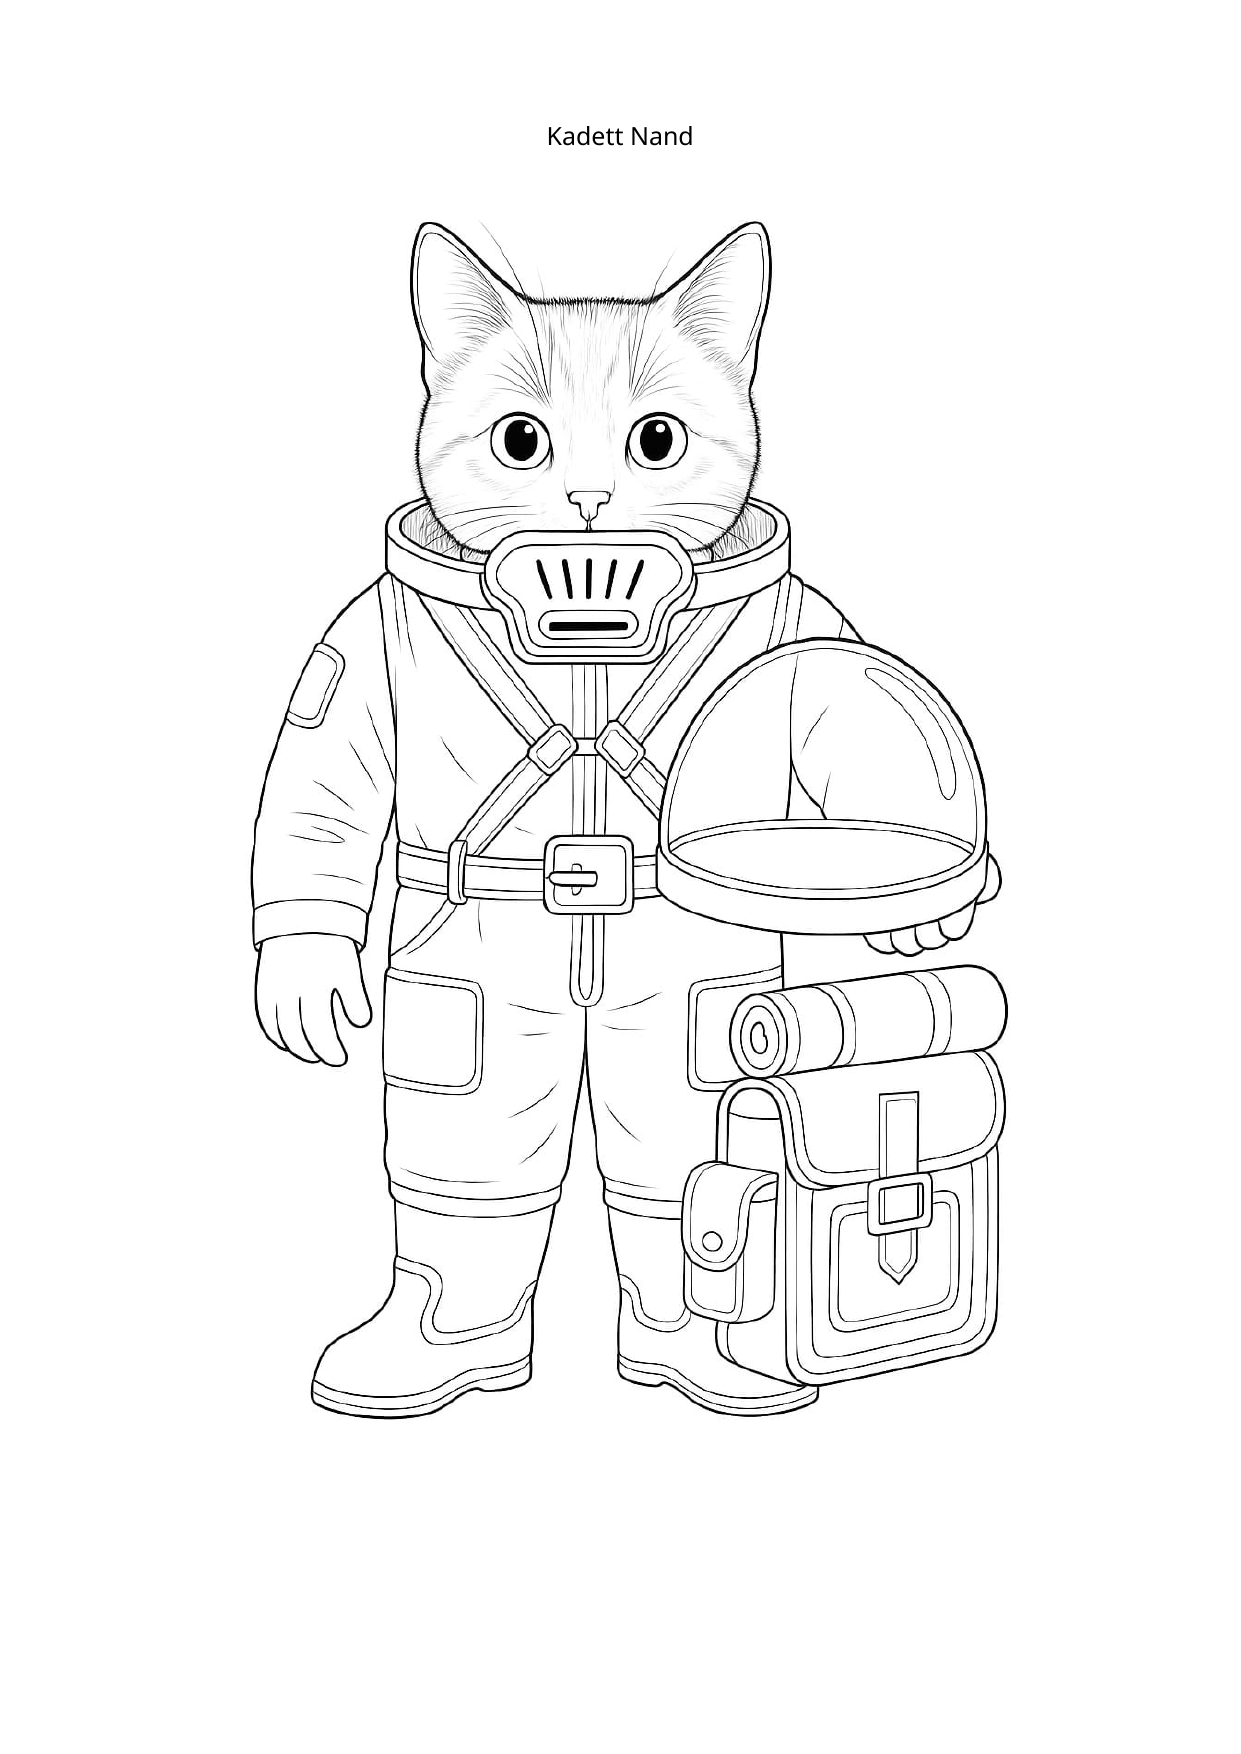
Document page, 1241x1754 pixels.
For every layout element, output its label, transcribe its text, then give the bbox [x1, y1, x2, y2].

text Kadett Nand [118, 118, 1122, 152]
picture [148, 152, 1092, 1567]
